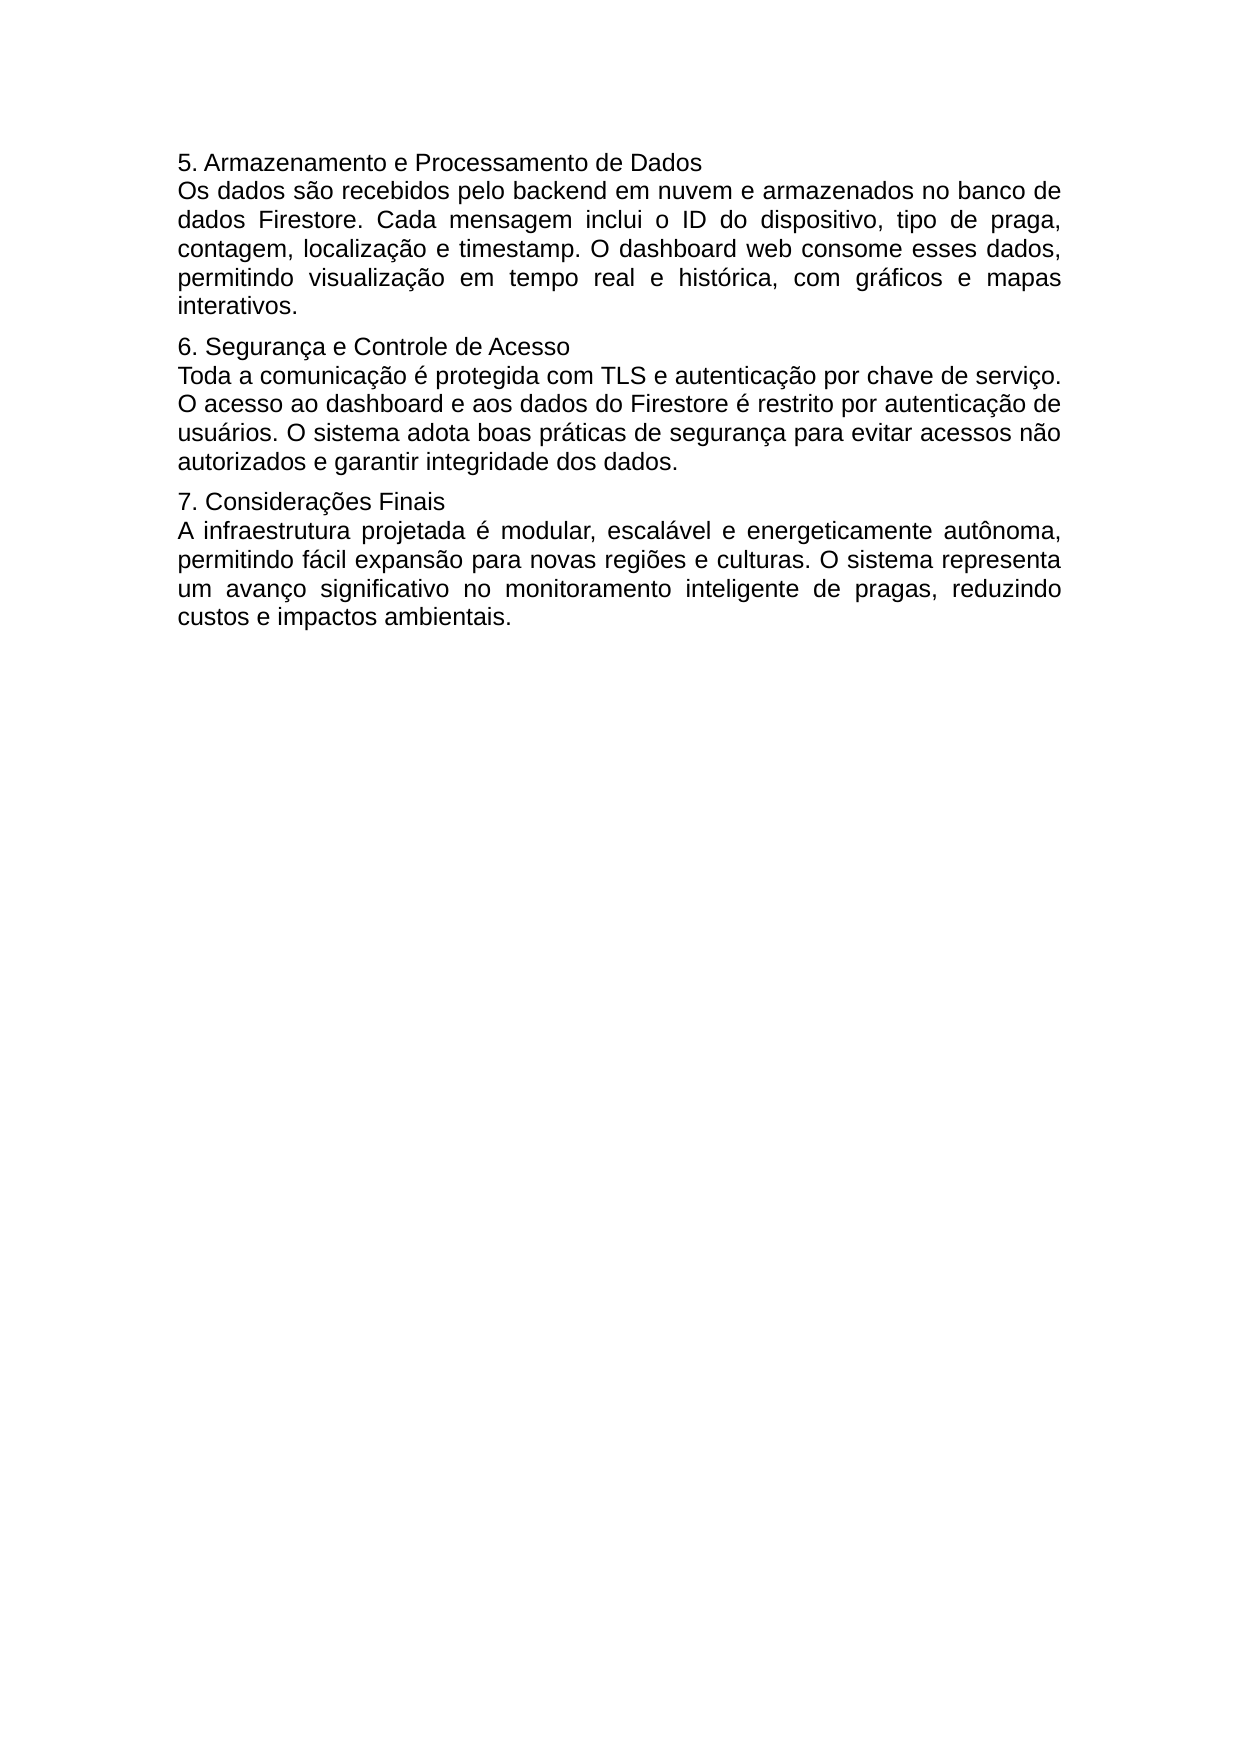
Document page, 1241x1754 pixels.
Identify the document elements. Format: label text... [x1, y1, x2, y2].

text Toda a comunicação é protegida com TLS e autenticação por chave de serviço. O acesso ao dashboard e aos dados do Firestore é restrito por autenticação de usuários. O sistema adota boas práticas de segurança para evitar acessos não autorizados e garantir integridade dos dados. [177, 361, 1063, 476]
subtitle 6. Segurança e Controle de Acesso [177, 332, 1063, 361]
subtitle 7. Considerações Finais [177, 487, 1063, 516]
subtitle 5. Armazenamento e Processamento de Dados [177, 148, 1063, 176]
text A infraestrutura projetada é modular, escalável e energeticamente autônoma, permitindo fácil expansão para novas regiões e culturas. O sistema representa um avanço significativo no monitoramento inteligente de pragas, reduzindo custos e impactos ambientais. [177, 516, 1063, 631]
text Os dados são recebidos pelo backend em nuvem e armazenados no banco de dados Firestore. Cada mensagem inclui o ID do dispositivo, tipo de praga, contagem, localização e timestamp. O dashboard web consome esses dados, permitindo visualização em tempo real e histórica, com gráficos e mapas interativos. [177, 176, 1063, 320]
